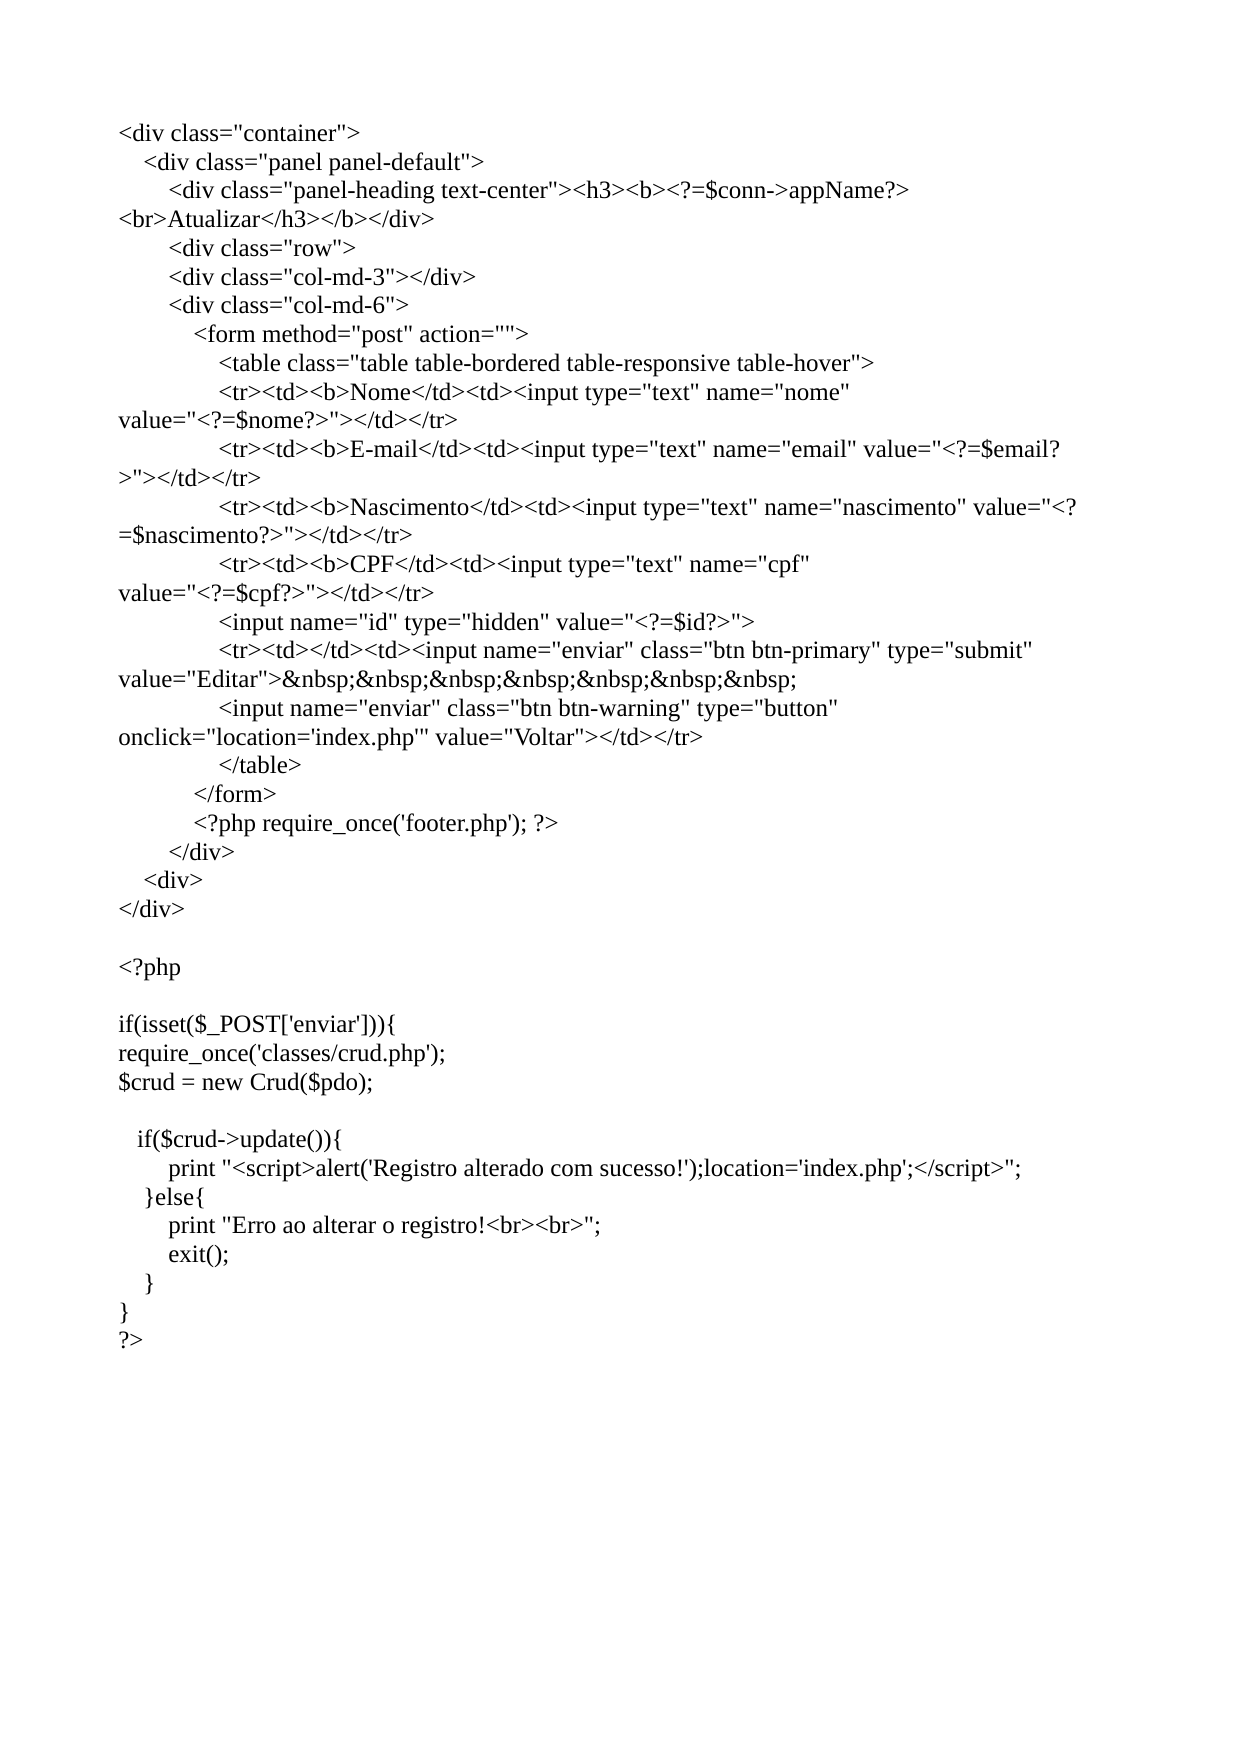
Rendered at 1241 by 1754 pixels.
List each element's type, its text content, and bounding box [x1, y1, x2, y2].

text <tr><td></td><td><input name="enviar" class="btn btn-primary" type="submit" value="Editar">&nbsp;&nbsp;&nbsp;&nbsp;&nbsp;&nbsp;&nbsp; [118, 636, 1122, 693]
text } [118, 1297, 1122, 1326]
text <?php [118, 952, 1122, 981]
text print "Erro ao alterar o registro!<br><br>"; [118, 1211, 1122, 1239]
text $crud = new Crud($pdo); [118, 1067, 1122, 1096]
text <tr><td><b>E-mail</td><td><input type="text" name="email" value="<?=$email?>"></td></tr> [118, 434, 1122, 492]
text <?php require_once('footer.php'); ?> [118, 808, 1122, 837]
text <input name="enviar" class="btn btn-warning" type="button" onclick="location='index.php'" value="Voltar"></td></tr> [118, 693, 1122, 751]
text </table> [118, 751, 1122, 779]
text <tr><td><b>Nascimento</td><td><input type="text" name="nascimento" value="<?=$nascimento?>"></td></tr> [118, 492, 1122, 549]
text <table class="table table-bordered table-responsive table-hover"> [118, 348, 1122, 377]
text <div class="row"> [118, 233, 1122, 262]
text <div class="col-md-3"></div> [118, 262, 1122, 291]
text print "<script>alert('Registro alterado com sucesso!');location='index.php';</script>"; [118, 1153, 1122, 1182]
text <div class="panel-heading text-center"><h3><b><?=$conn->appName?> <br>Atualizar</h3></b></div> [118, 176, 1122, 233]
text if($crud->update()){ [118, 1124, 1122, 1153]
text <div class="col-md-6"> [118, 291, 1122, 319]
text <div class="container"> [118, 118, 1122, 147]
text }else{ [118, 1182, 1122, 1211]
text <tr><td><b>CPF</td><td><input type="text" name="cpf" value="<?=$cpf?>"></td></tr> [118, 549, 1122, 607]
text ?> [118, 1326, 1122, 1354]
text </div> [118, 837, 1122, 866]
text require_once('classes/crud.php'); [118, 1038, 1122, 1067]
text </form> [118, 779, 1122, 808]
text <div class="panel panel-default"> [118, 147, 1122, 176]
text <div> [118, 866, 1122, 894]
text <form method="post" action=""> [118, 319, 1122, 348]
text exit(); [118, 1239, 1122, 1268]
text <tr><td><b>Nome</td><td><input type="text" name="nome" value="<?=$nome?>"></td></tr> [118, 377, 1122, 434]
text } [118, 1268, 1122, 1297]
text if(isset($_POST['enviar'])){ [118, 1009, 1122, 1038]
text </div> [118, 894, 1122, 923]
text <input name="id" type="hidden" value="<?=$id?>"> [118, 607, 1122, 636]
